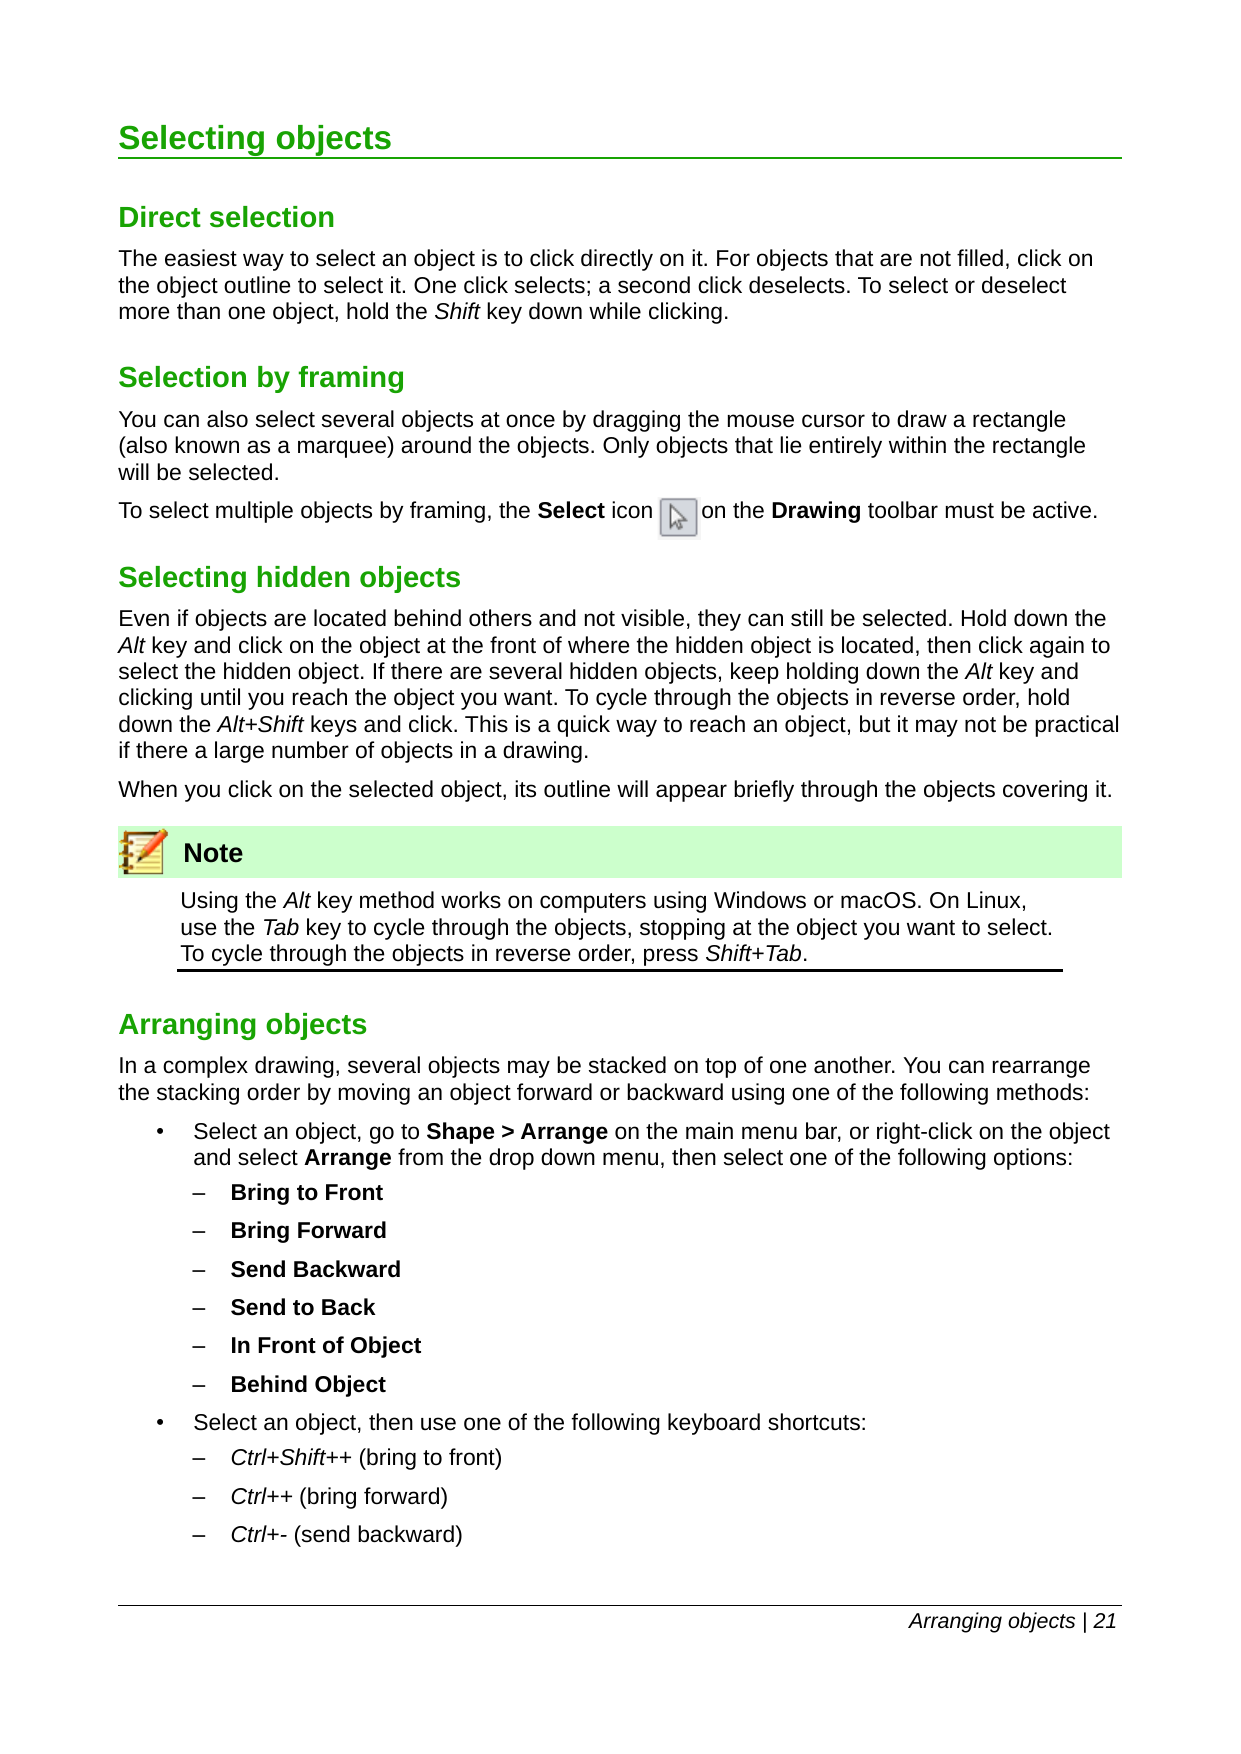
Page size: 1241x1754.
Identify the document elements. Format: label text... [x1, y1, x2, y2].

text The easiest way to select an object is to click directly on it. For objects that are not filled, click on the object outline to select it. One click selects; a second click deselects. To select or deselect more than one object, hold the Shift key down while clicking. [118, 245, 1122, 324]
list Send to Back [192, 1294, 1122, 1321]
list Ctrl+Shift++ (bring to front) [192, 1444, 1122, 1471]
text To select multiple objects by framing, the Select icon [118, 497, 657, 524]
subtitle Arranging objects [118, 1007, 1122, 1041]
picture [657, 497, 701, 540]
subtitle Selection by framing [118, 361, 1122, 394]
list Ctrl++ (bring forward) [192, 1483, 1122, 1509]
text Using the Alt key method works on computers using Windows or macOS. On Linux, use the Tab key to cycle through the objects, stopping at the object you want to select. To cycle through the objects in reverse order, press Shift+Tab. [177, 884, 1063, 969]
text on the Drawing toolbar must be active. [701, 497, 1122, 524]
subtitle Direct selection [118, 200, 1122, 233]
list In Front of Object [192, 1332, 1122, 1359]
subtitle Selecting hidden objects [118, 560, 1122, 593]
text In a complex drawing, several objects may be stacked on top of one another. You can rearrange the stacking order by moving an object forward or backward using one of the following methods: [118, 1052, 1122, 1105]
list Select an object, go to Shape > Arrange on the main menu bar, or right-click on the object and select Arrange from the drop down menu, then select one of the following options: [156, 1118, 1122, 1170]
text When you click on the selected object, its outline will appear briefly through the objects covering it. [118, 776, 1122, 802]
text You can also select several objects at once by dragging the mouse cursor to draw a rectangle (also known as a marquee) around the objects. Only objects that lie entirely within the rectangle will be selected. [118, 406, 1122, 485]
list Send Backward [192, 1256, 1122, 1282]
list Bring Forward [192, 1217, 1122, 1244]
picture [119, 827, 170, 878]
list Ctrl+- (send backward) [192, 1521, 1122, 1547]
list Bring to Front [192, 1179, 1122, 1206]
subtitle Note [118, 826, 1122, 878]
list Select an object, then use one of the following keyboard shortcuts: [156, 1409, 1122, 1436]
text Even if objects are located behind others and not visible, they can still be selected. Hold down the Alt key and click on the object at the front of where the hidden object is located, then click again to select the hidden object. If there are several hidden objects, keep holding down the Alt key and clicking until you reach the object you want. To cycle through the objects in reverse order, hold down the Alt+Shift keys and click. This is a quick way to reach an object, but it may not be practical if there a large number of objects in a drawing. [118, 605, 1122, 763]
subtitle Selecting objects [118, 118, 1122, 157]
list Behind Object [192, 1371, 1122, 1397]
